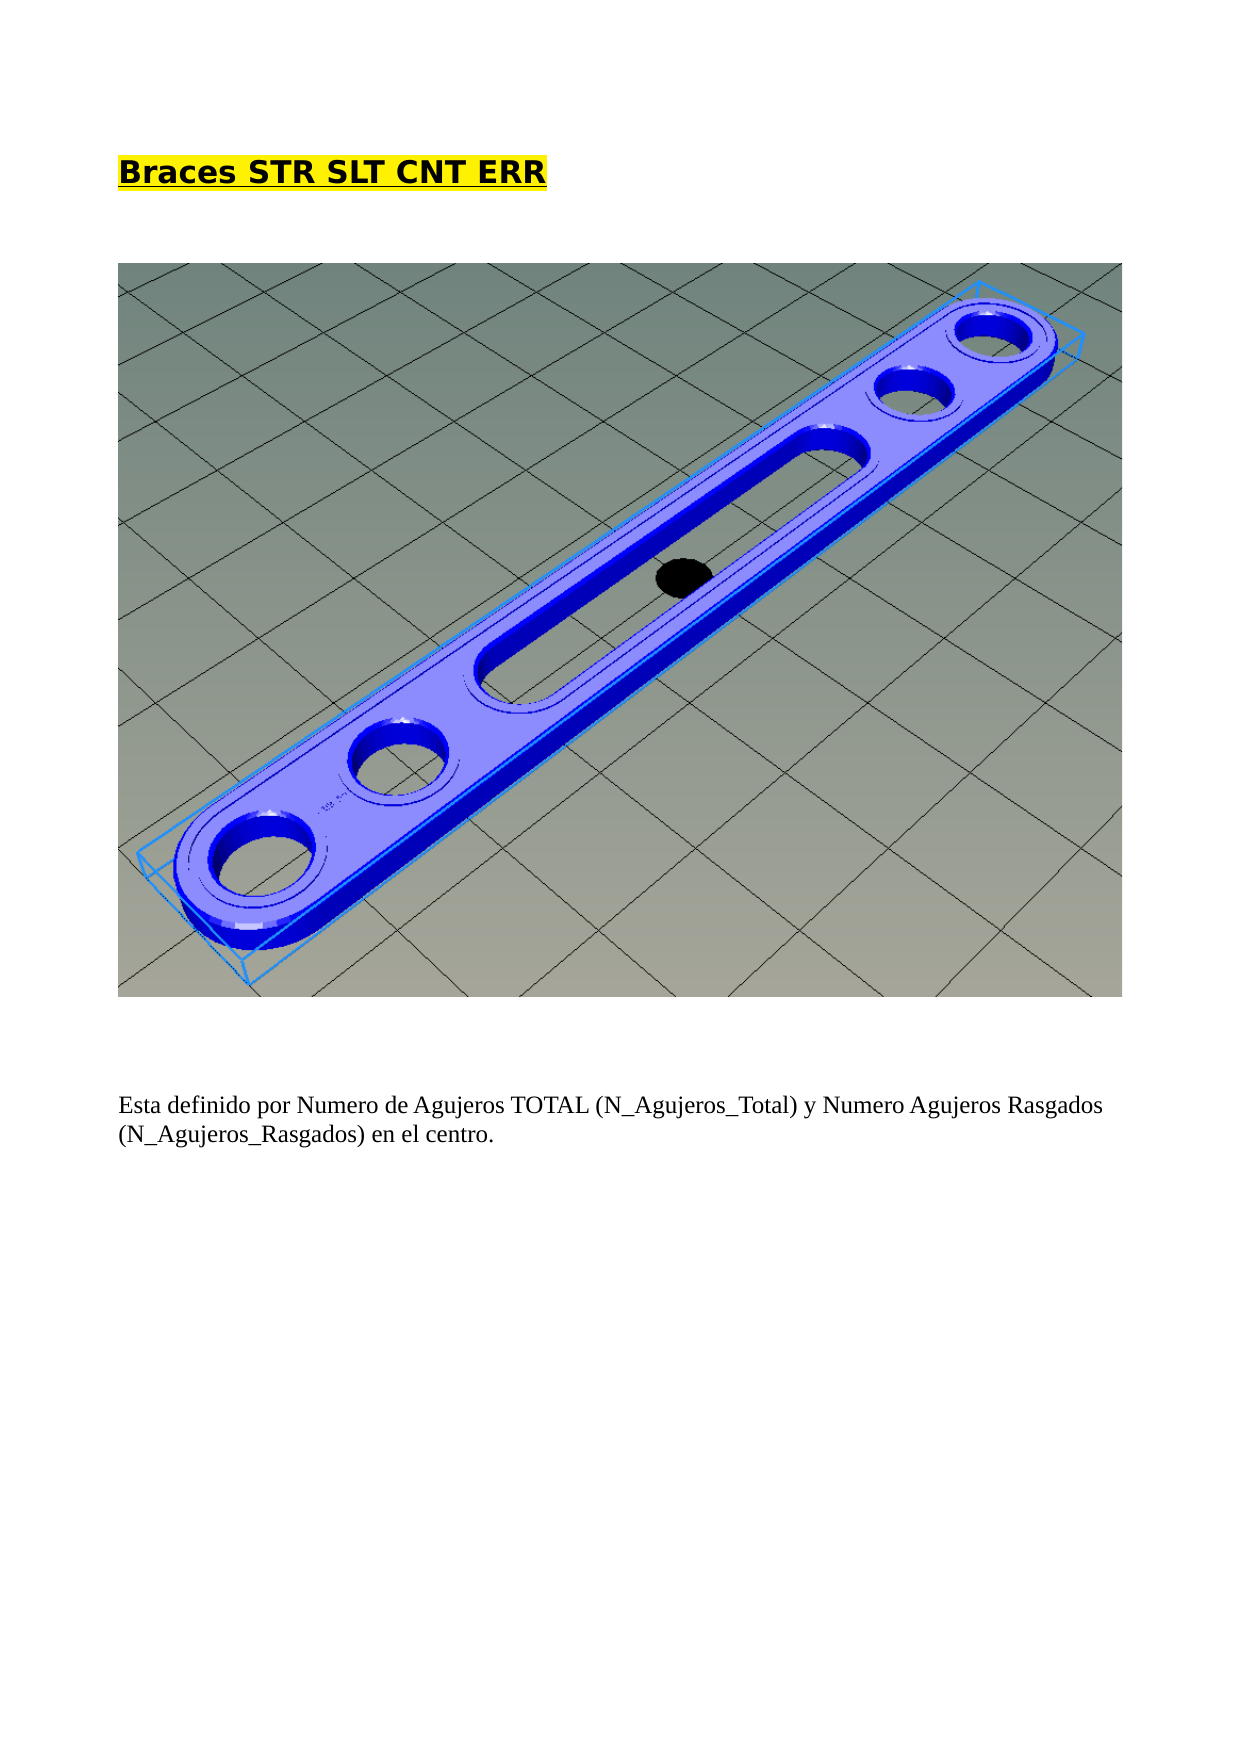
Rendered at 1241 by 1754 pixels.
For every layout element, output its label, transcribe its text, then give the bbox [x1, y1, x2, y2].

picture [118, 263, 1123, 997]
text Braces STR SLT CNT ERR [118, 154, 1122, 191]
text Esta definido por Numero de Agujeros TOTAL (N_Agujeros_Total) y Numero Agujeros Rasgados (N_Agujeros_Rasgados) en el centro. [118, 1090, 1122, 1148]
